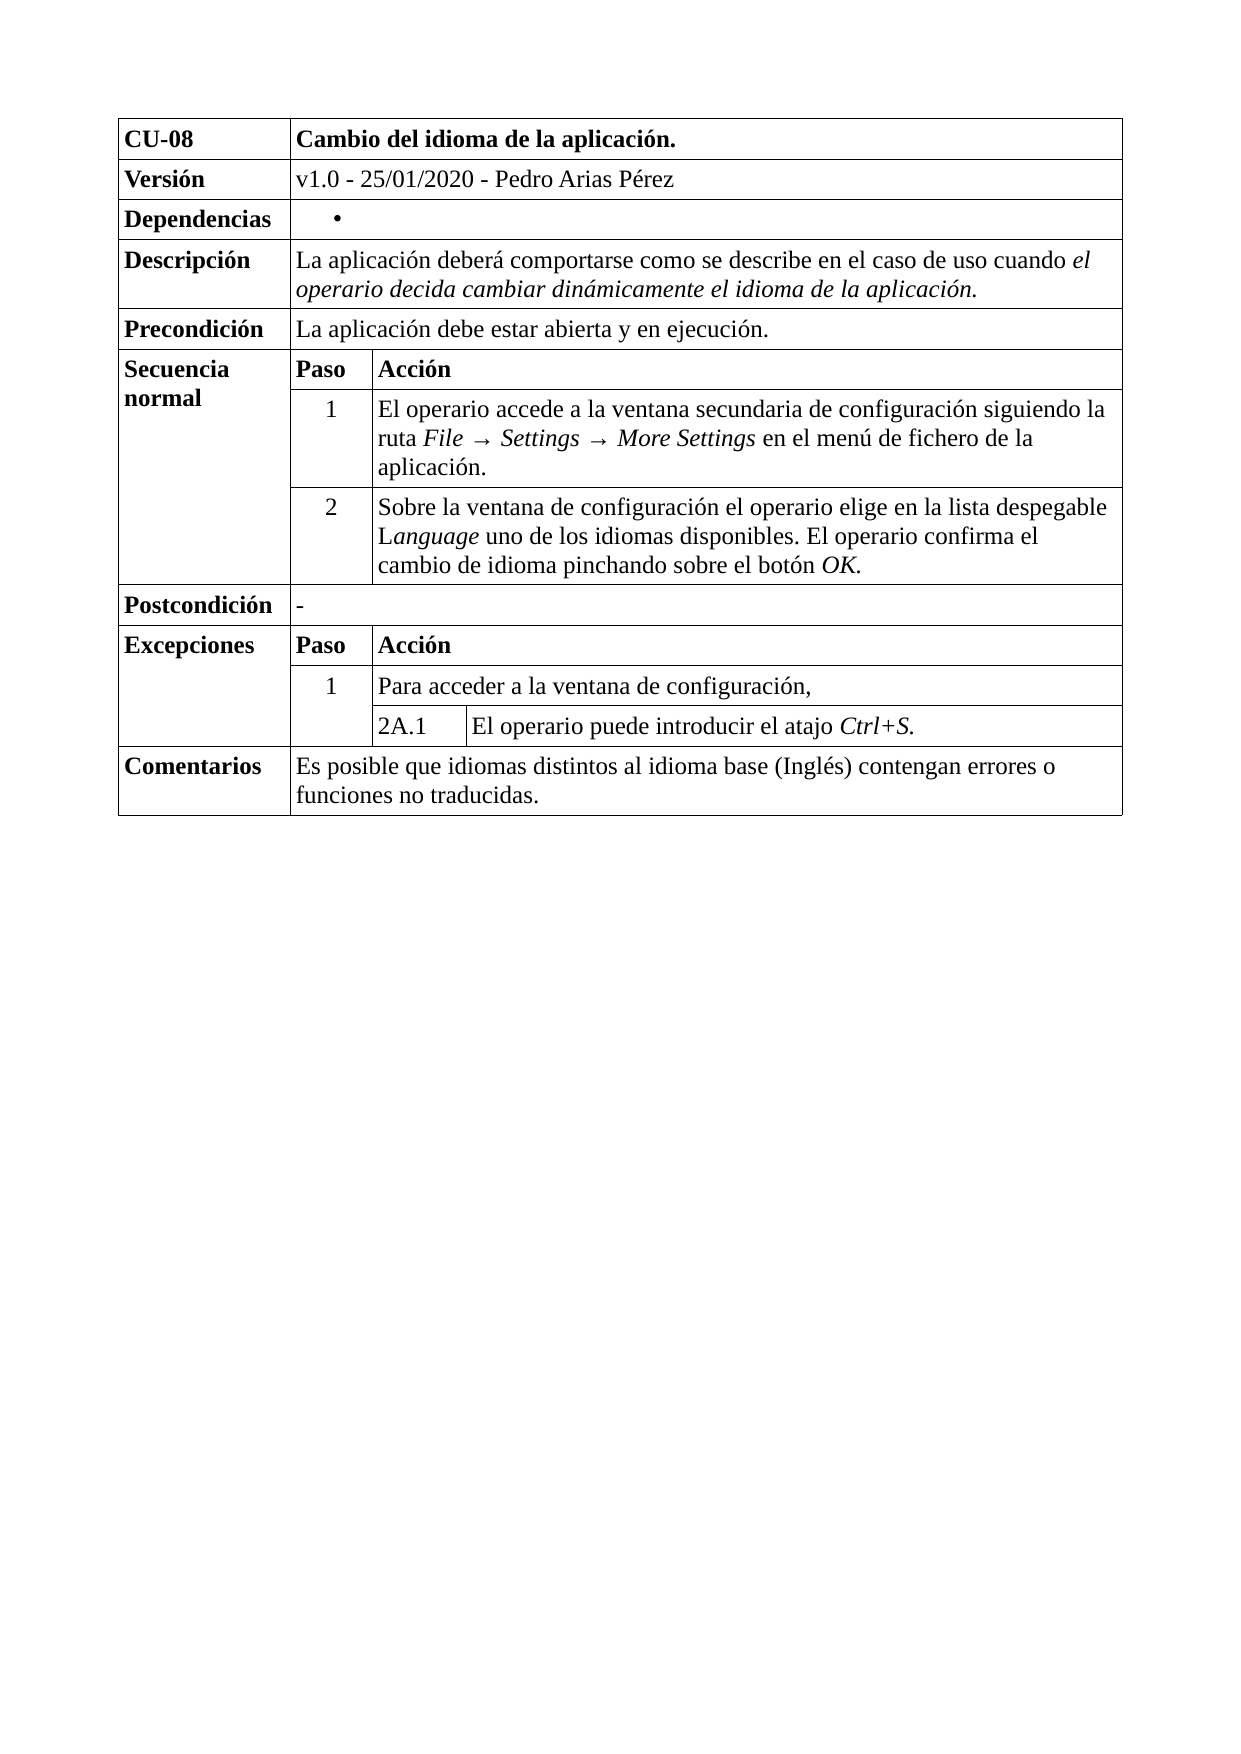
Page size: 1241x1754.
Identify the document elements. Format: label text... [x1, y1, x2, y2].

table_cell Sobre la ventana de configuración el operario elige en la lista despegable Language uno de los idiomas disponibles. El operario confirma el cambio de idioma pinchando sobre el botón OK. [373, 488, 1122, 584]
table_cell El operario puede introducir el atajo Ctrl+S. [467, 706, 1122, 746]
table_cell Excepciones [119, 626, 290, 746]
table_header Cambio del idioma de la aplicación. [291, 119, 1122, 158]
table_cell 2A.1 [373, 706, 466, 746]
table_cell 1 [291, 390, 372, 487]
table_cell Dependencias [119, 200, 290, 239]
table_cell La aplicación deberá comportarse como se describe en el caso de uso cuando el operario decida cambiar dinámicamente el idioma de la aplicación. [291, 240, 1122, 308]
table_cell Acción [373, 626, 1122, 665]
table_cell Comentarios [119, 747, 290, 815]
table_cell Descripción [119, 240, 290, 308]
table_cell El operario accede a la ventana secundaria de configuración siguiendo la ruta File → Settings → More Settings en el menú de fichero de la aplicación. [373, 390, 1122, 487]
table_header CU-08 [119, 119, 290, 158]
table_cell - [291, 585, 1122, 625]
table_cell Secuencia normal [119, 350, 290, 584]
table_cell Es posible que idiomas distintos al idioma base (Inglés) contengan errores o funciones no traducidas. [291, 747, 1122, 815]
table_cell Paso [291, 626, 372, 665]
table_cell 1 [291, 666, 372, 746]
table_cell La aplicación debe estar abierta y en ejecución. [291, 309, 1122, 348]
table_cell 2 [291, 488, 372, 584]
table_cell v1.0 - 25/01/2020 - Pedro Arias Pérez [291, 160, 1122, 199]
table_cell Paso [291, 350, 372, 389]
table_cell Postcondición [119, 585, 290, 625]
table_cell Versión [119, 160, 290, 199]
table_cell Acción [373, 350, 1122, 389]
table_cell Para acceder a la ventana de configuración, [373, 666, 1122, 705]
table_cell Precondición [119, 309, 290, 348]
table_cell [291, 200, 1122, 239]
